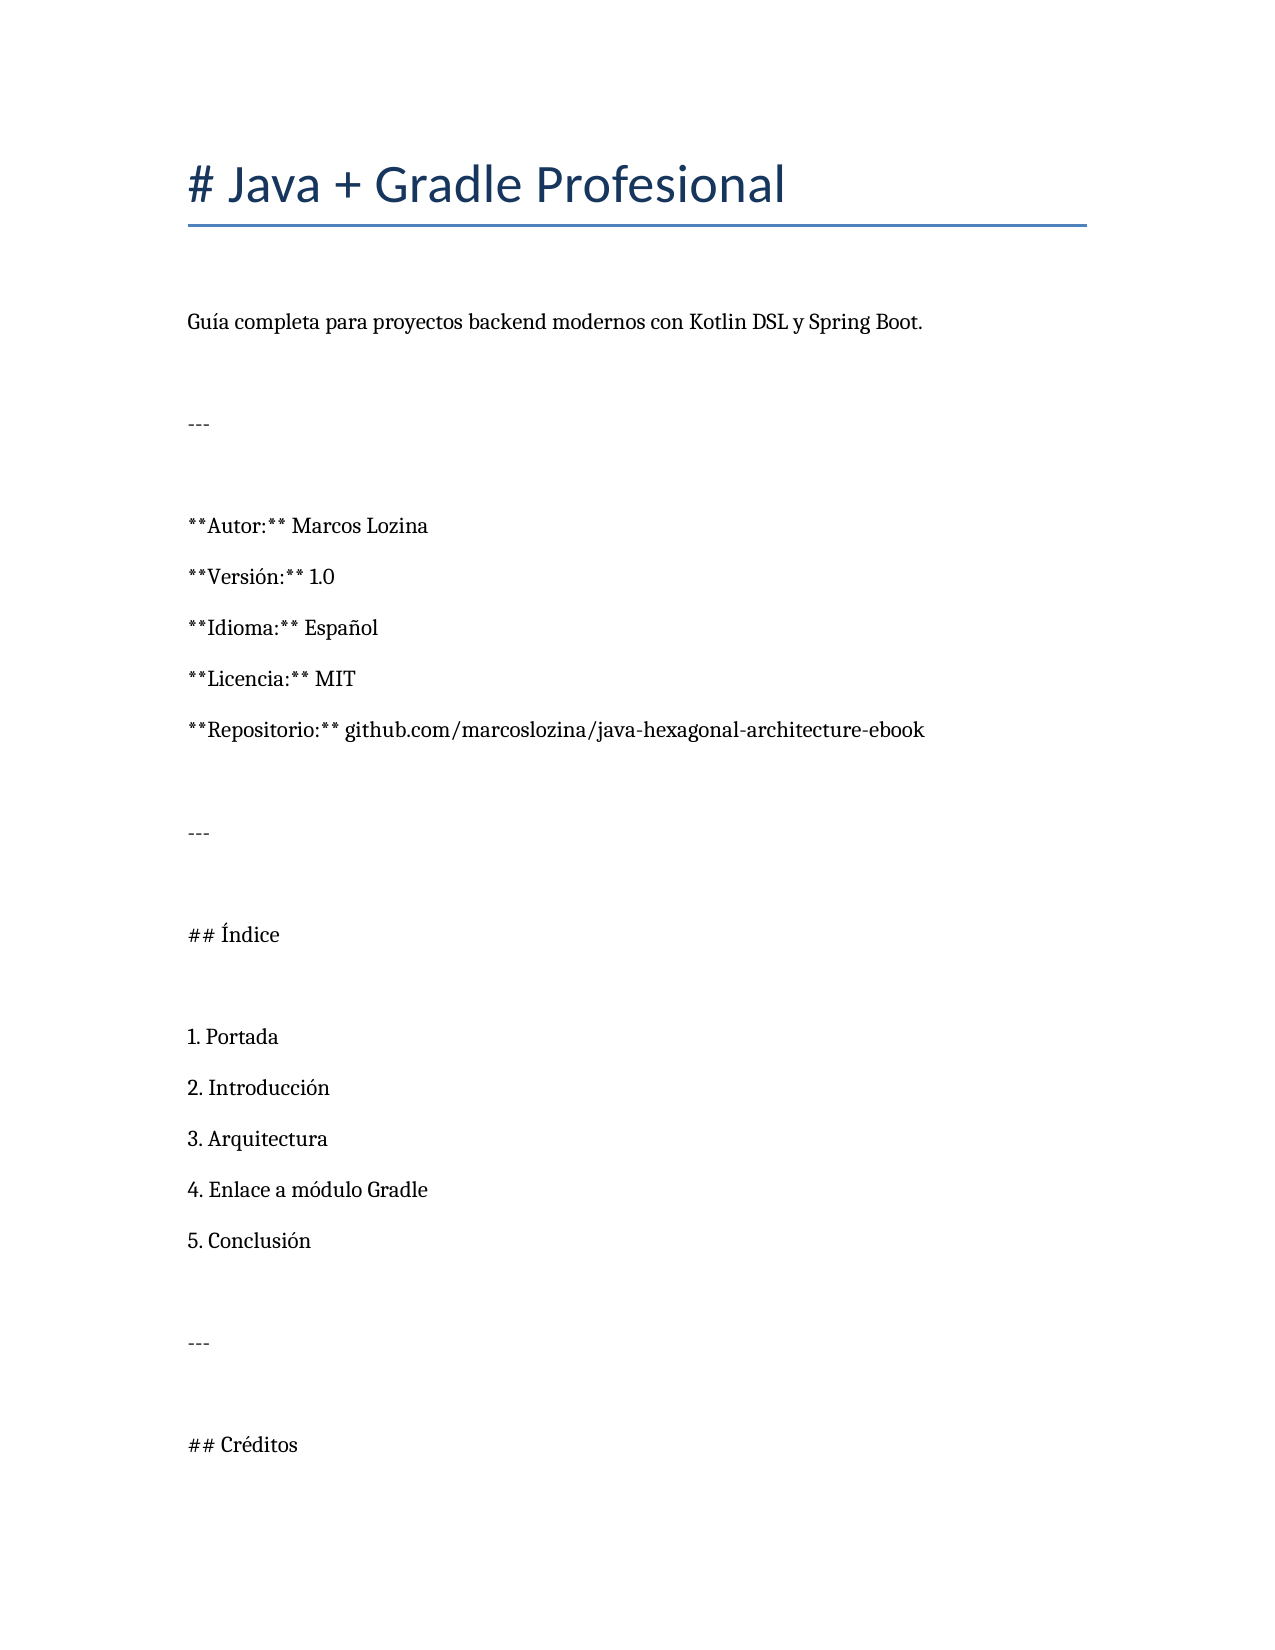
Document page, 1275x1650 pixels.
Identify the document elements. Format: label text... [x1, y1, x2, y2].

text 1. Portada [187, 1023, 1087, 1050]
text **Idioma:** Español [187, 615, 1087, 641]
text 2. Introducción [187, 1074, 1087, 1101]
text **Repositorio:** github.com/marcoslozina/java-hexagonal-architecture-ebook [187, 717, 1087, 743]
text --- [187, 1330, 1087, 1356]
text **Autor:** Marcos Lozina [187, 513, 1087, 539]
text 4. Enlace a módulo Gradle [187, 1177, 1087, 1203]
text ## Créditos [187, 1432, 1087, 1458]
text 5. Conclusión [187, 1228, 1087, 1254]
text --- [187, 411, 1087, 437]
text ## Índice [187, 921, 1087, 948]
text **Versión:** 1.0 [187, 564, 1087, 590]
text --- [187, 819, 1087, 846]
text **Licencia:** MIT [187, 666, 1087, 692]
text Guía completa para proyectos backend modernos con Kotlin DSL y Spring Boot. [187, 309, 1087, 335]
title # Java + Gradle Profesional [187, 150, 1087, 227]
text 3. Arquitectura [187, 1126, 1087, 1152]
